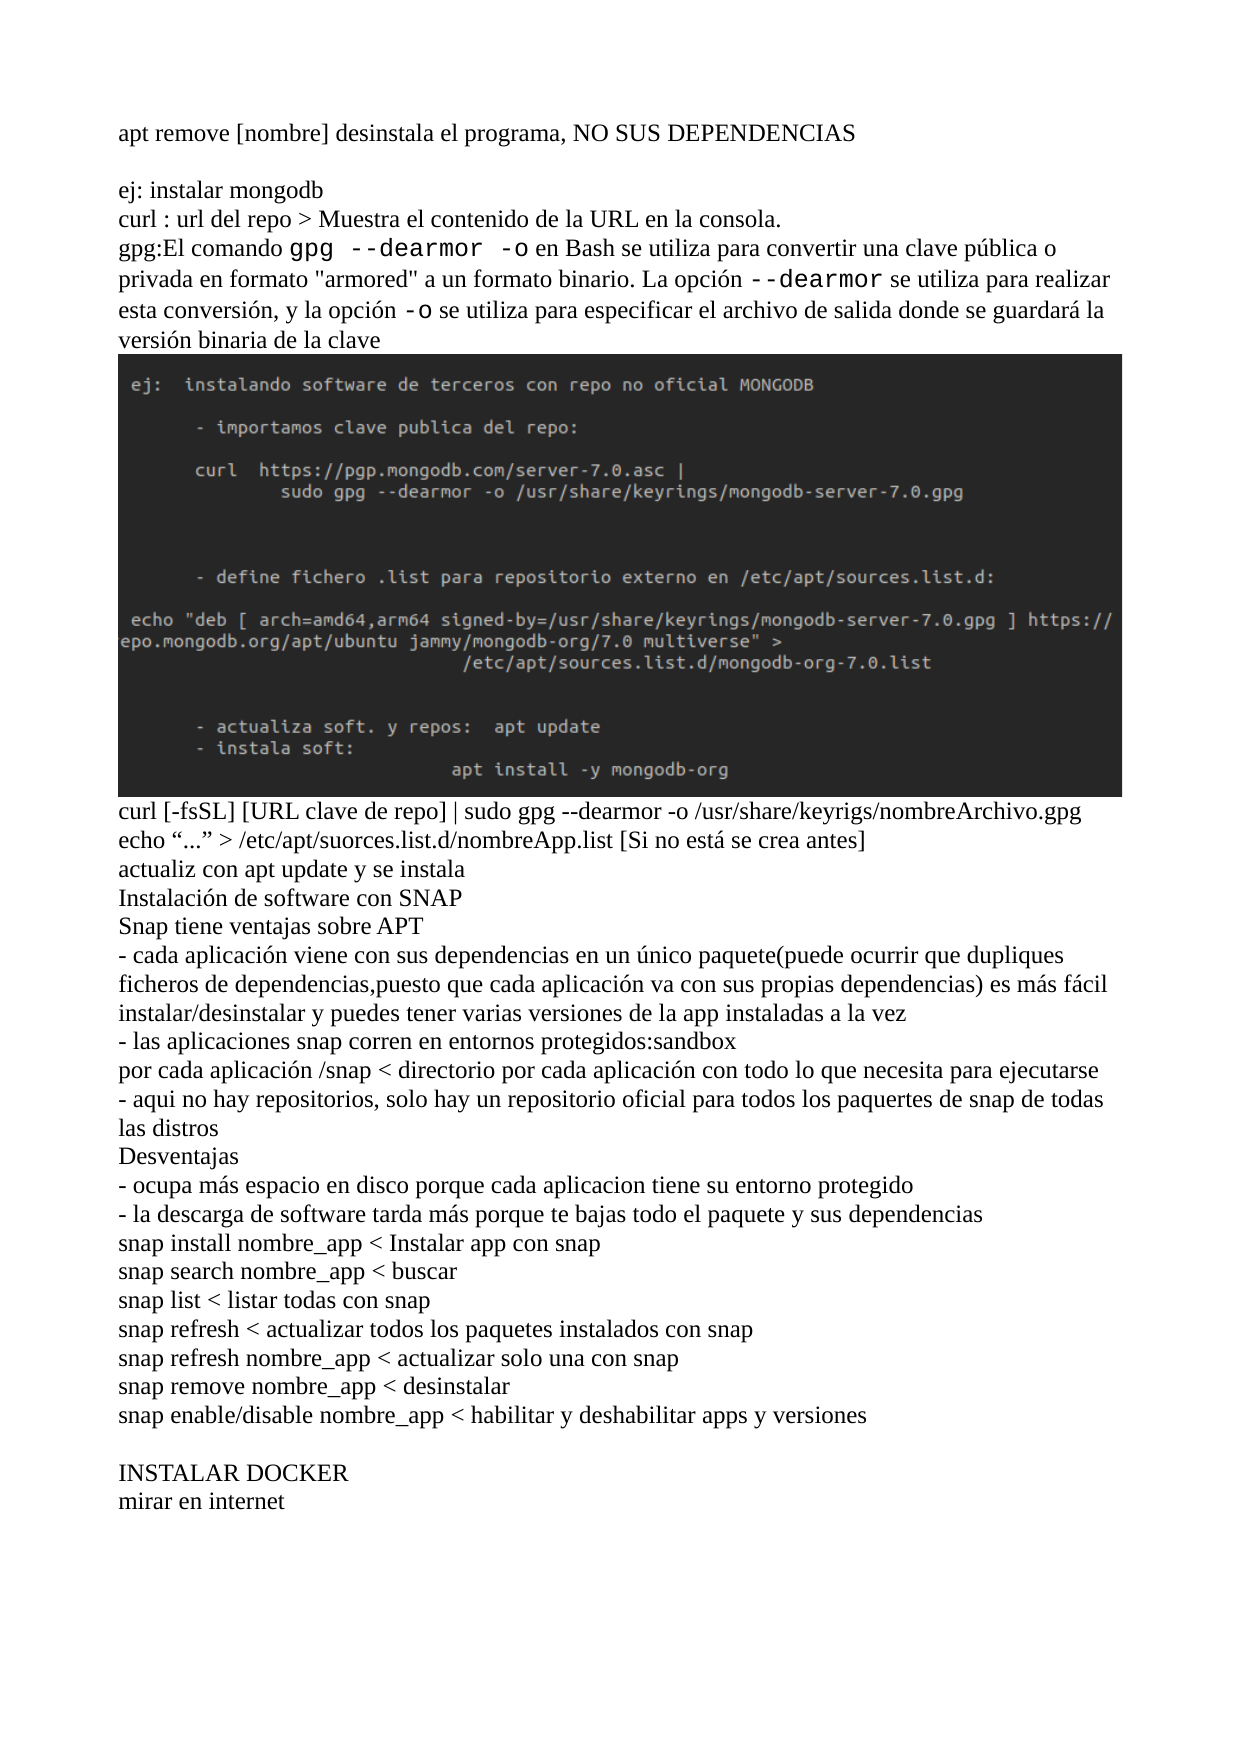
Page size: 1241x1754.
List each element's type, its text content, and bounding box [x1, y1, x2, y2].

text snap refresh nombre_app < actualizar solo una con snap [118, 1343, 1122, 1371]
text - ocupa más espacio en disco porque cada aplicacion tiene su entorno protegido [118, 1170, 1122, 1199]
text snap remove nombre_app < desinstalar [118, 1371, 1122, 1400]
text snap install nombre_app < Instalar app con snap [118, 1228, 1122, 1256]
text - cada aplicación viene con sus dependencias en un único paquete(puede ocurrir que dupliques ficheros de dependencias,puesto que cada aplicación va con sus propias dependencias) es más fácil instalar/desinstalar y puedes tener varias versiones de la app instaladas a la vez [118, 940, 1122, 1026]
text curl : url del repo > Muestra el contenido de la URL en la consola. [118, 204, 1122, 233]
text mirar en internet [118, 1486, 1122, 1515]
text Snap tiene ventajas sobre APT [118, 911, 1122, 940]
text Instalación de software con SNAP [118, 883, 1122, 911]
text snap list < listar todas con snap [118, 1285, 1122, 1314]
text gpg:El comando gpg --dearmor -o en Bash se utiliza para convertir una clave pública o privada en formato "armored" a un formato binario. La opción --dearmor se utiliza para realizar esta conversión, y la opción -o se utiliza para especificar el archivo de salida donde se guardará la versión binaria de la clave [118, 233, 1122, 354]
text INSTALAR DOCKER [118, 1458, 1122, 1486]
text snap search nombre_app < buscar [118, 1256, 1122, 1285]
text apt remove [nombre] desinstala el programa, NO SUS DEPENDENCIAS [118, 118, 1122, 147]
text - las aplicaciones snap corren en entornos protegidos:sandbox [118, 1026, 1122, 1055]
picture [118, 354, 1123, 797]
text snap refresh < actualizar todos los paquetes instalados con snap [118, 1314, 1122, 1343]
text snap enable/disable nombre_app < habilitar y deshabilitar apps y versiones [118, 1400, 1122, 1429]
text por cada aplicación /snap < directorio por cada aplicación con todo lo que necesita para ejecutarse [118, 1055, 1122, 1084]
text echo “...” > /etc/apt/suorces.list.d/nombreApp.list [Si no está se crea antes] [118, 825, 1122, 854]
text Desventajas [118, 1141, 1122, 1170]
text - la descarga de software tarda más porque te bajas todo el paquete y sus dependencias [118, 1199, 1122, 1228]
text curl [-fsSL] [URL clave de repo] | sudo gpg --dearmor -o /usr/share/keyrigs/nombreArchivo.gpg [118, 797, 1122, 825]
text - aqui no hay repositorios, solo hay un repositorio oficial para todos los paquertes de snap de todas las distros [118, 1084, 1122, 1141]
text actualiz con apt update y se instala [118, 854, 1122, 883]
text ej: instalar mongodb [118, 176, 1122, 204]
